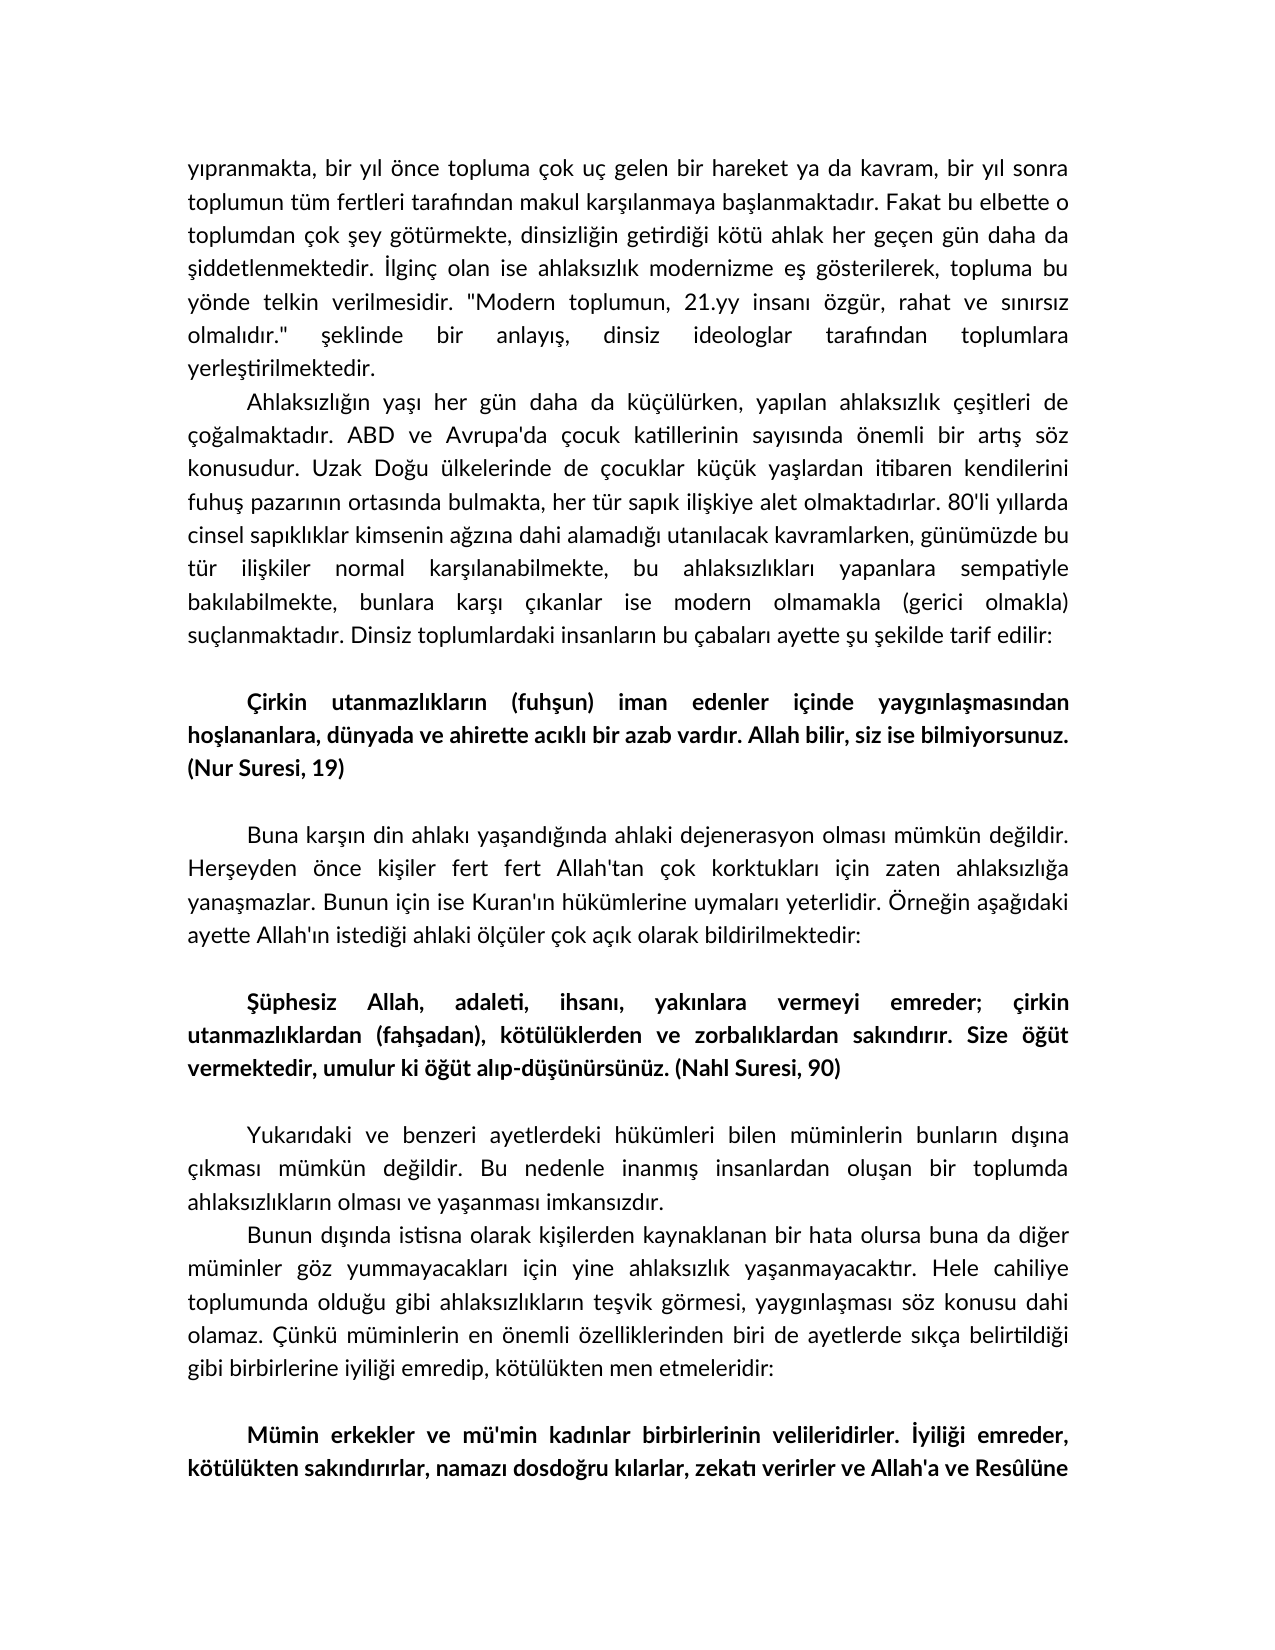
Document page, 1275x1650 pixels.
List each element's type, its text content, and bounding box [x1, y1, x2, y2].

text Mümin erkekler ve mü'min kadınlar birbirlerinin velileridirler. İyiliği emreder, kötülükten sakındırırlar, namazı dosdoğru kılarlar, zekatı verirler ve Allah'a ve Resûlüne [187, 1417, 1070, 1483]
text Buna karşın din ahlakı yaşandığında ahlaki dejenerasyon olması mümkün değildir. Herşeyden önce kişiler fert fert Allah'tan çok korktukları için zaten ahlaksızlığa yanaşmazlar. Bunun için ise Kuran'ın hükümlerine uymaları yeterlidir. Örneğin aşağıdaki ayette Allah'ın istediği ahlaki ölçüler çok açık olarak bildirilmektedir: [187, 817, 1070, 950]
text Şüphesiz Allah, adaleti, ihsanı, yakınlara vermeyi emreder; çirkin utanmazlıklardan (fahşadan), kötülüklerden ve zorbalıklardan sakındırır. Size öğüt vermektedir, umulur ki öğüt alıp-düşünürsünüz. (Nahl Suresi, 90) [187, 983, 1070, 1083]
text Bunun dışında istisna olarak kişilerden kaynaklanan bir hata olursa buna da diğer müminler göz yummayacakları için yine ahlaksızlık yaşanmayacaktır. Hele cahiliye toplumunda olduğu gibi ahlaksızlıkların teşvik görmesi, yaygınlaşması söz konusu dahi olamaz. Çünkü müminlerin en önemli özelliklerinden biri de ayetlerde sıkça belirtildiği gibi birbirlerine iyiliği emredip, kötülükten men etmeleridir: [187, 1217, 1070, 1383]
text Çirkin utanmazlıkların (fuhşun) iman edenler içinde yaygınlaşmasından hoşlananlara, dünyada ve ahirette acıklı bir azab vardır. Allah bilir, siz ise bilmiyorsunuz. (Nur Suresi, 19) [187, 683, 1070, 783]
text Ahlaksızlığın yaşı her gün daha da küçülürken, yapılan ahlaksızlık çeşitleri de çoğalmaktadır. ABD ve Avrupa'da çocuk katillerinin sayısında önemli bir artış söz konusudur. Uzak Doğu ülkelerinde de çocuklar küçük yaşlardan itibaren kendilerini fuhuş pazarının ortasında bulmakta, her tür sapık ilişkiye alet olmaktadırlar. 80'li yıllarda cinsel sapıklıklar kimsenin ağzına dahi alamadığı utanılacak kavramlarken, günümüzde bu tür ilişkiler normal karşılanabilmekte, bu ahlaksızlıkları yapanlara sempatiyle bakılabilmekte, bunlara karşı çıkanlar ise modern olmamakla (gerici olmakla) suçlanmaktadır. Dinsiz toplumlardaki insanların bu çabaları ayette şu şekilde tarif edilir: [187, 383, 1070, 650]
text Yukarıdaki ve benzeri ayetlerdeki hükümleri bilen müminlerin bunların dışına çıkması mümkün değildir. Bu nedenle inanmış insanlardan oluşan bir toplumda ahlaksızlıkların olması ve yaşanması imkansızdır. [187, 1117, 1070, 1217]
text yıpranmakta, bir yıl önce topluma çok uç gelen bir hareket ya da kavram, bir yıl sonra toplumun tüm fertleri tarafından makul karşılanmaya başlanmaktadır. Fakat bu elbette o toplumdan çok şey götürmekte, dinsizliğin getirdiği kötü ahlak her geçen gün daha da şiddetlenmektedir. İlginç olan ise ahlaksızlık modernizme eş gösterilerek, topluma bu yönde telkin verilmesidir. "Modern toplumun, 21.yy insanı özgür, rahat ve sınırsız olmalıdır." şeklinde bir anlayış, dinsiz ideologlar tarafından toplumlara yerleştirilmektedir. [187, 150, 1070, 383]
